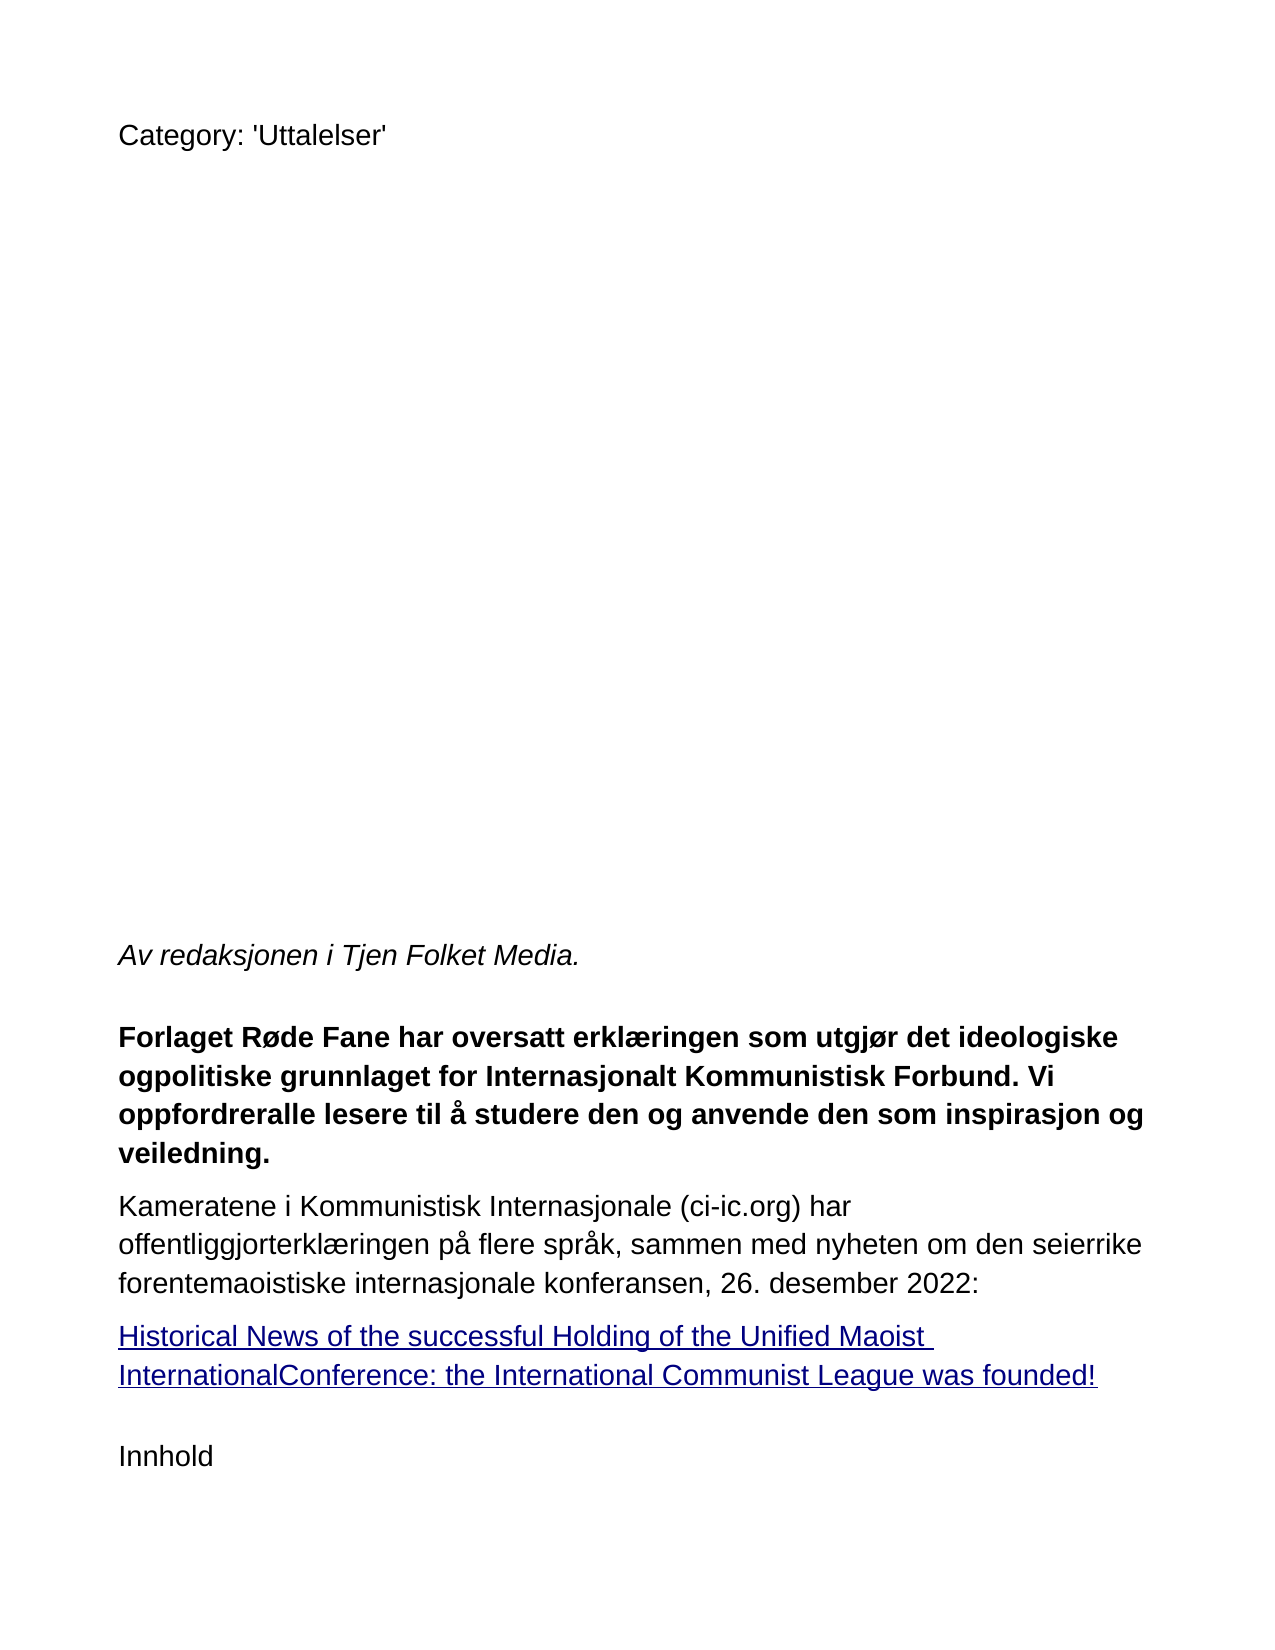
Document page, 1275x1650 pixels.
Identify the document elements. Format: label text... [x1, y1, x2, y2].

text Forlaget Røde Fane har oversatt erklæringen som utgjør det ideologiske ogpolitiske grunnlaget for Internasjonalt Kommunistisk Forbund. Vi oppfordreralle lesere til å studere den og anvende den som inspirasjon og veiledning. [118, 1020, 1157, 1169]
text Kameratene i Kommunistisk Internasjonale (ci-ic.org) har offentliggjorterklæringen på flere språk, sammen med nyheten om den seierrike forentemaoistiske internasjonale konferansen, 26. desember 2022: [118, 1189, 1157, 1299]
text Innhold [118, 1439, 1157, 1473]
text Historical News of the successful Holding of the Unified Maoist InternationalConference: the International Communist League was founded! [118, 1319, 1157, 1391]
text Category: 'Uttalelser' [118, 118, 1157, 152]
text Av redaksjonen i Tjen Folket Media. [118, 938, 1157, 972]
